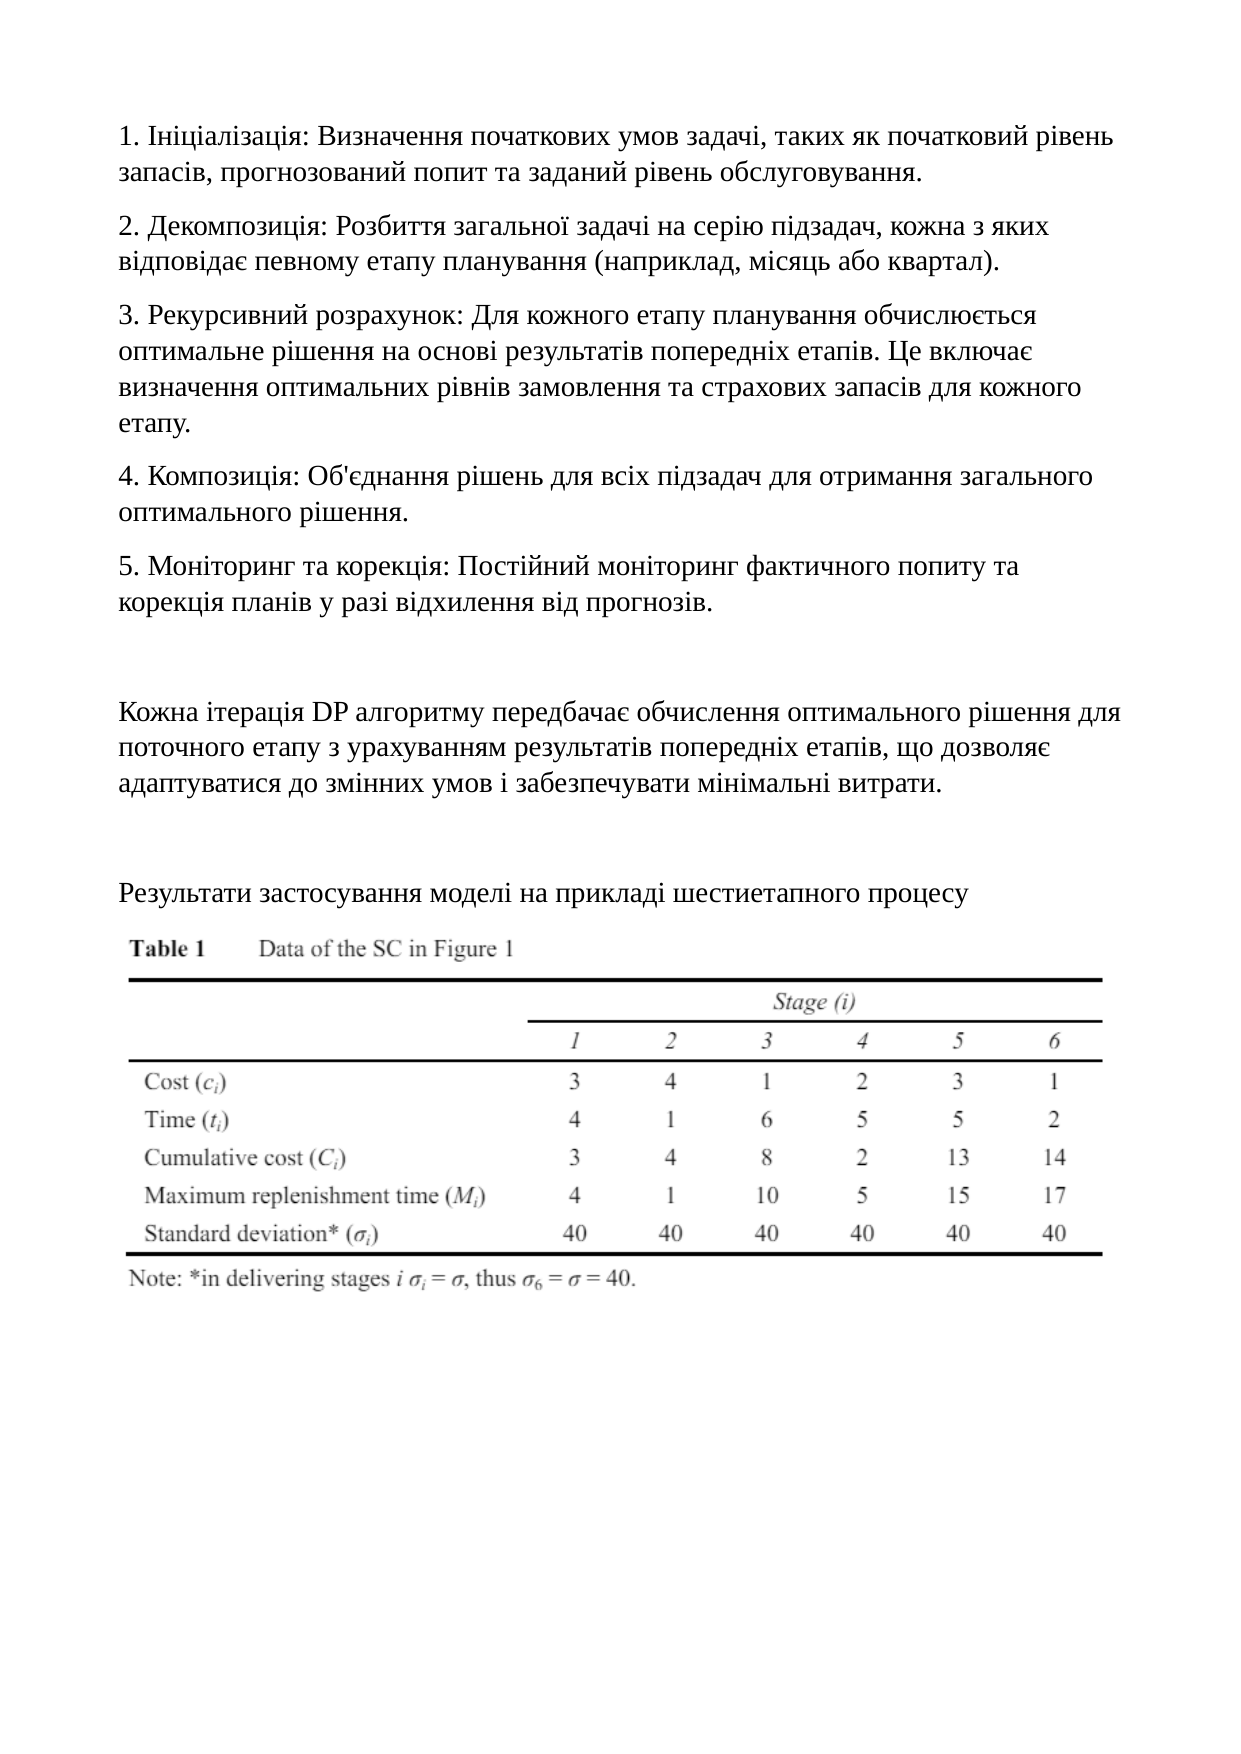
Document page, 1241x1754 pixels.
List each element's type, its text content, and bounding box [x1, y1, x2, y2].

text 1. Ініціалізація: Визначення початкових умов задачі, таких як початковий рівень запасів, прогнозований попит та заданий рівень обслуговування. [118, 118, 1122, 187]
text 4. Композиція: Об'єднання рішень для всіх підзадач для отримання загального оптимального рішення. [118, 458, 1122, 528]
picture [118, 928, 1123, 1320]
text 3. Рекурсивний розрахунок: Для кожного етапу планування обчислюється оптимальне рішення на основі результатів попередніх етапів. Це включає визначення оптимальних рівнів замовлення та страхових запасів для кожного етапу. [118, 297, 1122, 438]
text 5. Моніторинг та корекція: Постійний моніторинг фактичного попиту та корекція планів у разі відхилення від прогнозів. [118, 548, 1122, 617]
text 2. Декомпозиція: Розбиття загальної задачі на серію підзадач, кожна з яких відповідає певному етапу планування (наприклад, місяць або квартал). [118, 208, 1122, 277]
text Результати застосування моделі на прикладі шестиетапного процесу [118, 875, 1122, 908]
text Кожна ітерація DP алгоритму передбачає обчислення оптимального рішення для поточного етапу з урахуванням результатів попередніх етапів, що дозволяє адаптуватися до змінних умов і забезпечувати мінімальні витрати. [118, 694, 1122, 799]
